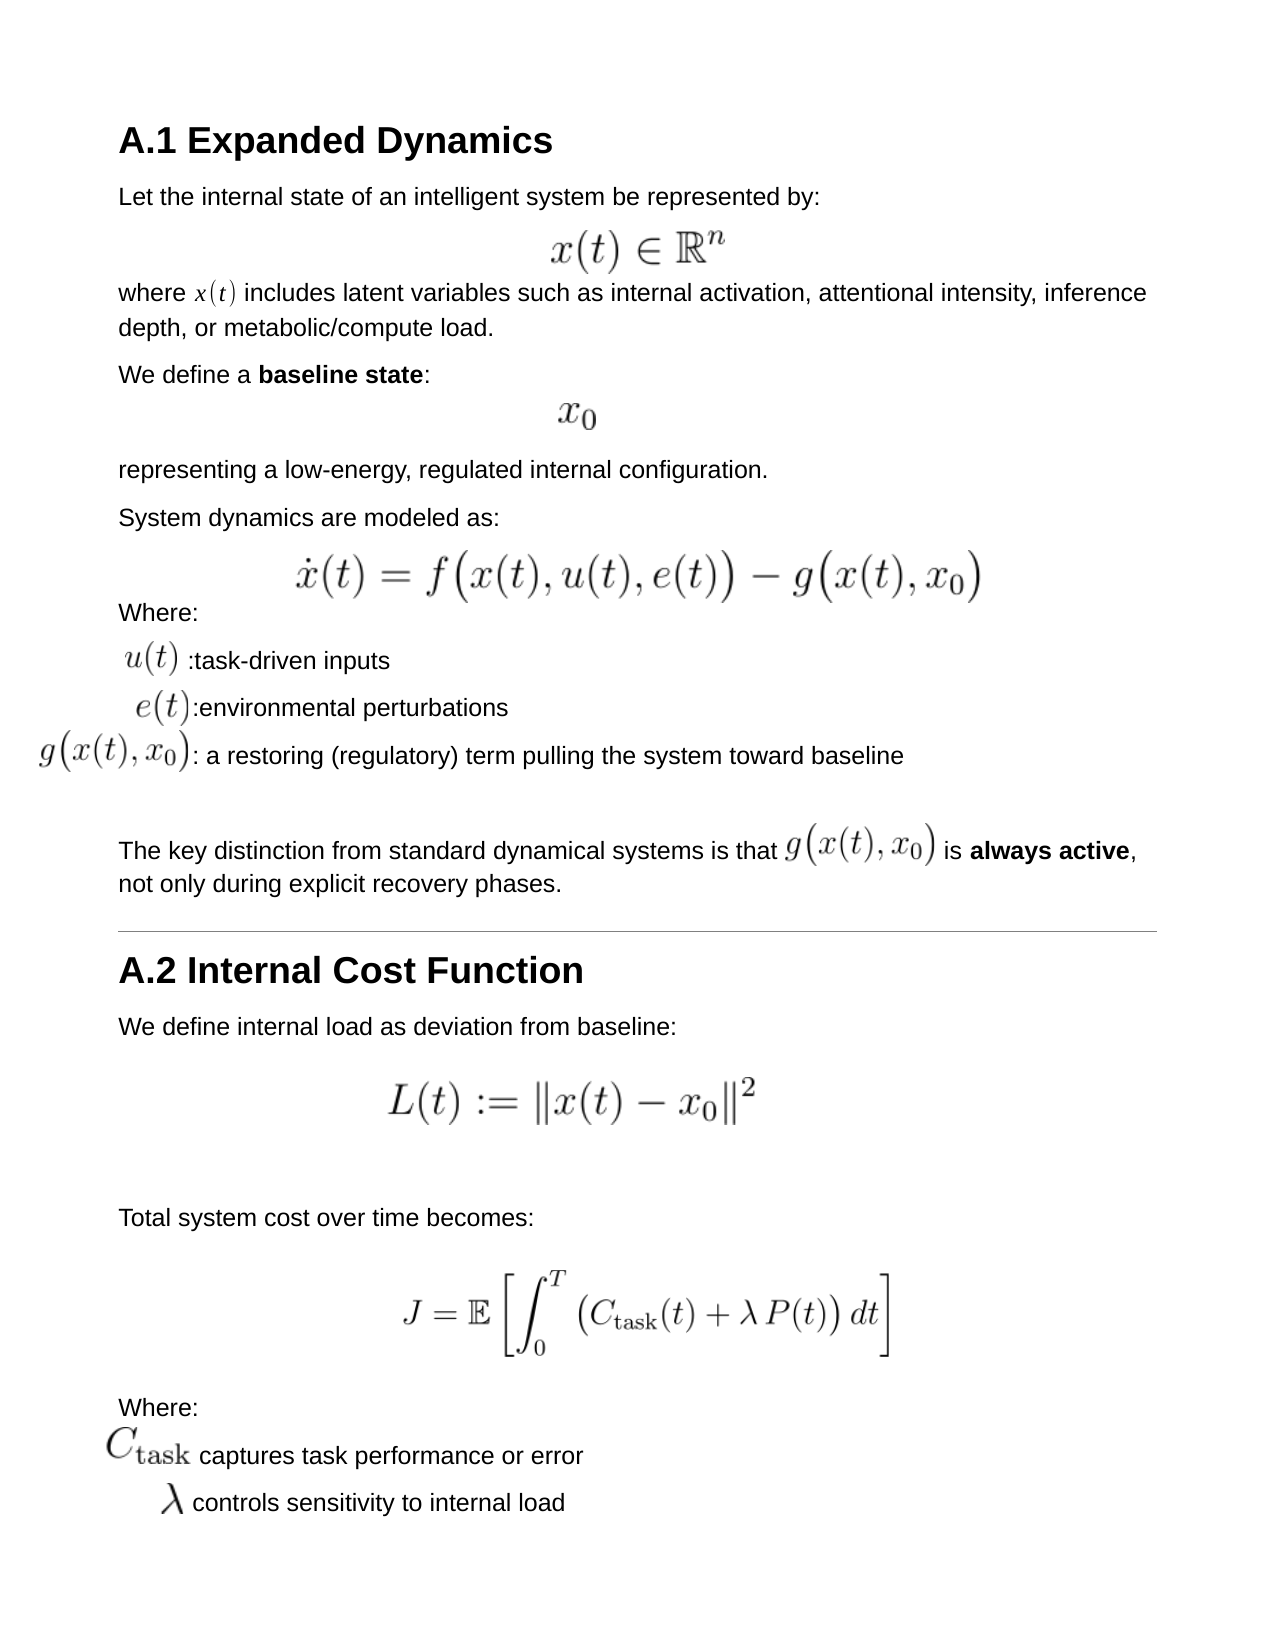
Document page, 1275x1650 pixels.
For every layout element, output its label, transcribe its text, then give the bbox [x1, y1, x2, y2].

text :task-driven inputs [177, 646, 1157, 674]
text where includes latent variables such as internal activation, attentional intensity, inference depth, or metabolic/compute load. [118, 277, 1157, 341]
text Let the internal state of an intelligent system be represented by: [118, 182, 1157, 211]
subtitle A.2 Internal Cost Function [118, 948, 1157, 991]
picture [550, 230, 725, 274]
picture [557, 403, 596, 430]
text Total system cost over time becomes: [118, 1203, 1157, 1232]
text We define internal load as deviation from baseline: [118, 1012, 1157, 1041]
text Where: [118, 1393, 1157, 1422]
picture [293, 550, 982, 603]
list captures task performance or error [162, 1441, 1157, 1469]
list controls sensitivity to internal load [162, 1488, 1157, 1517]
picture [159, 1483, 184, 1514]
text representing a low-energy, regulated internal configuration. [118, 455, 1157, 484]
picture [124, 641, 177, 676]
subtitle A.1 Expanded Dynamics [118, 118, 1157, 161]
picture [401, 1270, 889, 1357]
text System dynamics are modeled as: [118, 503, 1157, 532]
picture [784, 823, 935, 866]
text The key distinction from standard dynamical systems is that is always active, not only during explicit recovery phases. [118, 836, 1157, 898]
picture [104, 1427, 191, 1464]
picture [38, 730, 189, 772]
list : a restoring (regulatory) term pulling the system toward baseline [189, 741, 1157, 770]
text We define a baseline state: [118, 360, 1157, 389]
text Where: [118, 598, 1157, 627]
picture [385, 1077, 756, 1125]
list :environmental perturbations [189, 693, 1157, 722]
picture [135, 690, 189, 726]
